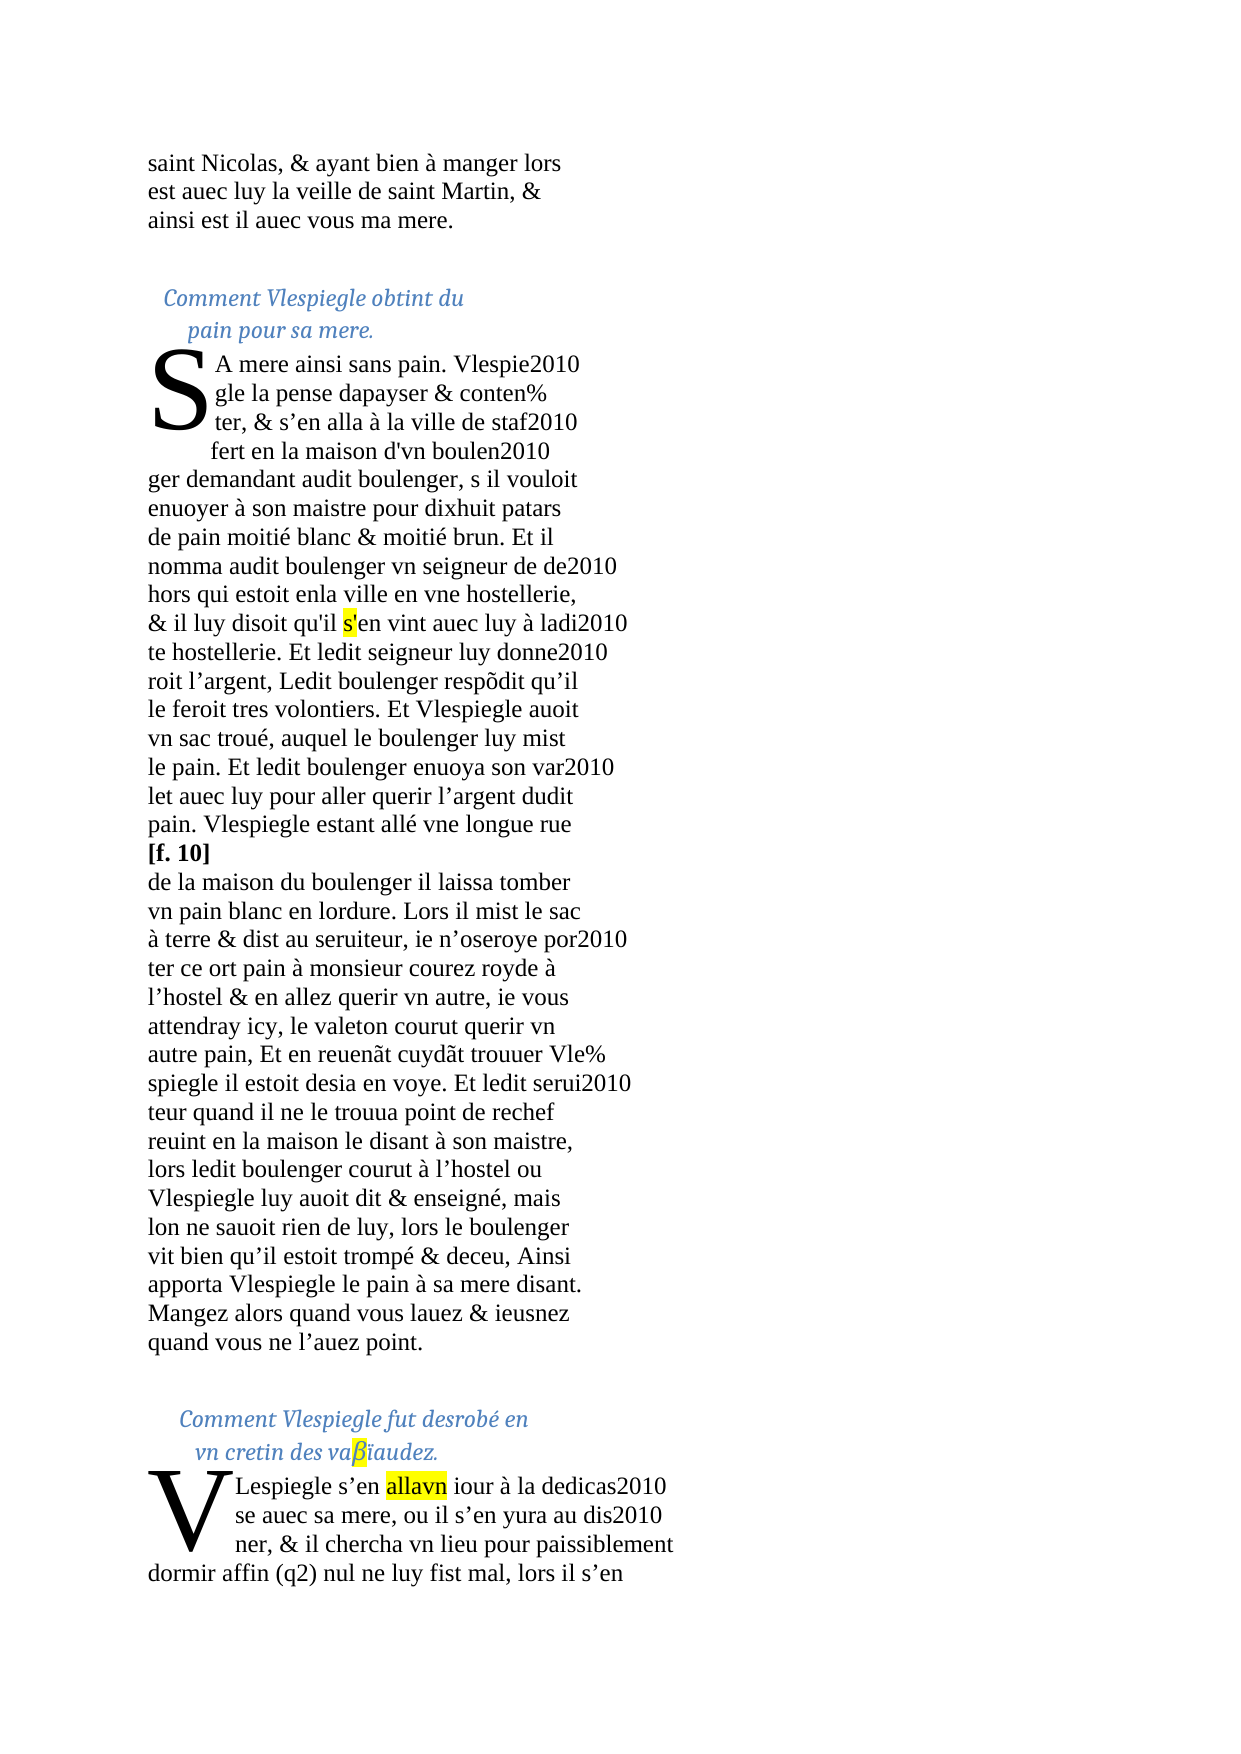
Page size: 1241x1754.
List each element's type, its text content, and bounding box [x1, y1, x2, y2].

text de la maison du boulenger il laissa tomber vn pain blanc en lordure. Lors il mist le sac à terre & dist au seruiteur, ie n’oseroye por2010 ter ce ort pain à monsieur courez royde à l’hostel & en allez querir vn autre, ie vous attendray icy, le valeton courut querir vn autre pain, Et en reuenãt cuydãt trouuer Vle% spiegle il estoit desia en voye. Et ledit serui2010 teur quand il ne le trouua point de rechef reuint en la maison le disant à son maistre, lors ledit boulenger courut à l’hostel ou Vlespiegle luy auoit dit & enseigné, mais lon ne sauoit rien de luy, lors le boulenger vit bien qu’il estoit trompé & deceu, Ainsi apporta Vlespiegle le pain à sa mere disant. Mangez alors quand vous lauez & ieusnez quand vous ne l’auez point. [148, 867, 1093, 1384]
text VLespiegle s’en allavn iour à la dedicas2010 se auec sa mere, ou il s’en yura au dis2010 ner, & il chercha vn lieu pour paissiblement dormir affin (q2) nul ne luy fist mal, lors il s’en alla derriere vn iardin d’vn Iuif, ou il y a2010 uoit plusieurs desdits cretins, desquelz il en print vn tout vuide & en icelluy s’en alla dormir, & il s’endormit iusques à là minuit, tellemẽt que sa mere cuyda qu’il estoit allé à la maison. En icelle nuit y sont venus deux larrõs pour desrober les vassiaudez, & disoiẽt [f. 11] [148, 1471, 1093, 1586]
subtitle Comment Vlespiegle fut desrobé en vn cretin des vaβïaudez. [148, 1405, 1093, 1467]
text saint Nicolas, & ayant bien à manger lors est auec luy la veille de saint Martin, & ainsi est il auec vous ma mere. [148, 148, 1093, 263]
text SA mere ainsi sans pain. Vlespie2010 gle la pense dapayser & conten% ter, & s’en alla à la ville de staf2010 fert en la maison d'vn boulen2010 ger demandant audit boulenger, s il vouloit enuoyer à son maistre pour dixhuit patars de pain moitié blanc & moitié brun. Et il nomma audit boulenger vn seigneur de de2010 hors qui estoit enla ville en vne hostellerie, & il luy disoit qu'il s'en vint auec luy à ladi2010 te hostellerie. Et ledit seigneur luy donne2010 roit l’argent, Ledit boulenger respõdit qu’il le feroit tres volontiers. Et Vlespiegle auoit vn sac troué, auquel le boulenger luy mist le pain. Et ledit boulenger enuoya son var2010 let auec luy pour aller querir l’argent dudit pain. Vlespiegle estant allé vne longue rue [f. 10] [148, 349, 1093, 867]
subtitle Comment Vlespiegle obtint du pain pour sa mere. [148, 283, 1093, 345]
